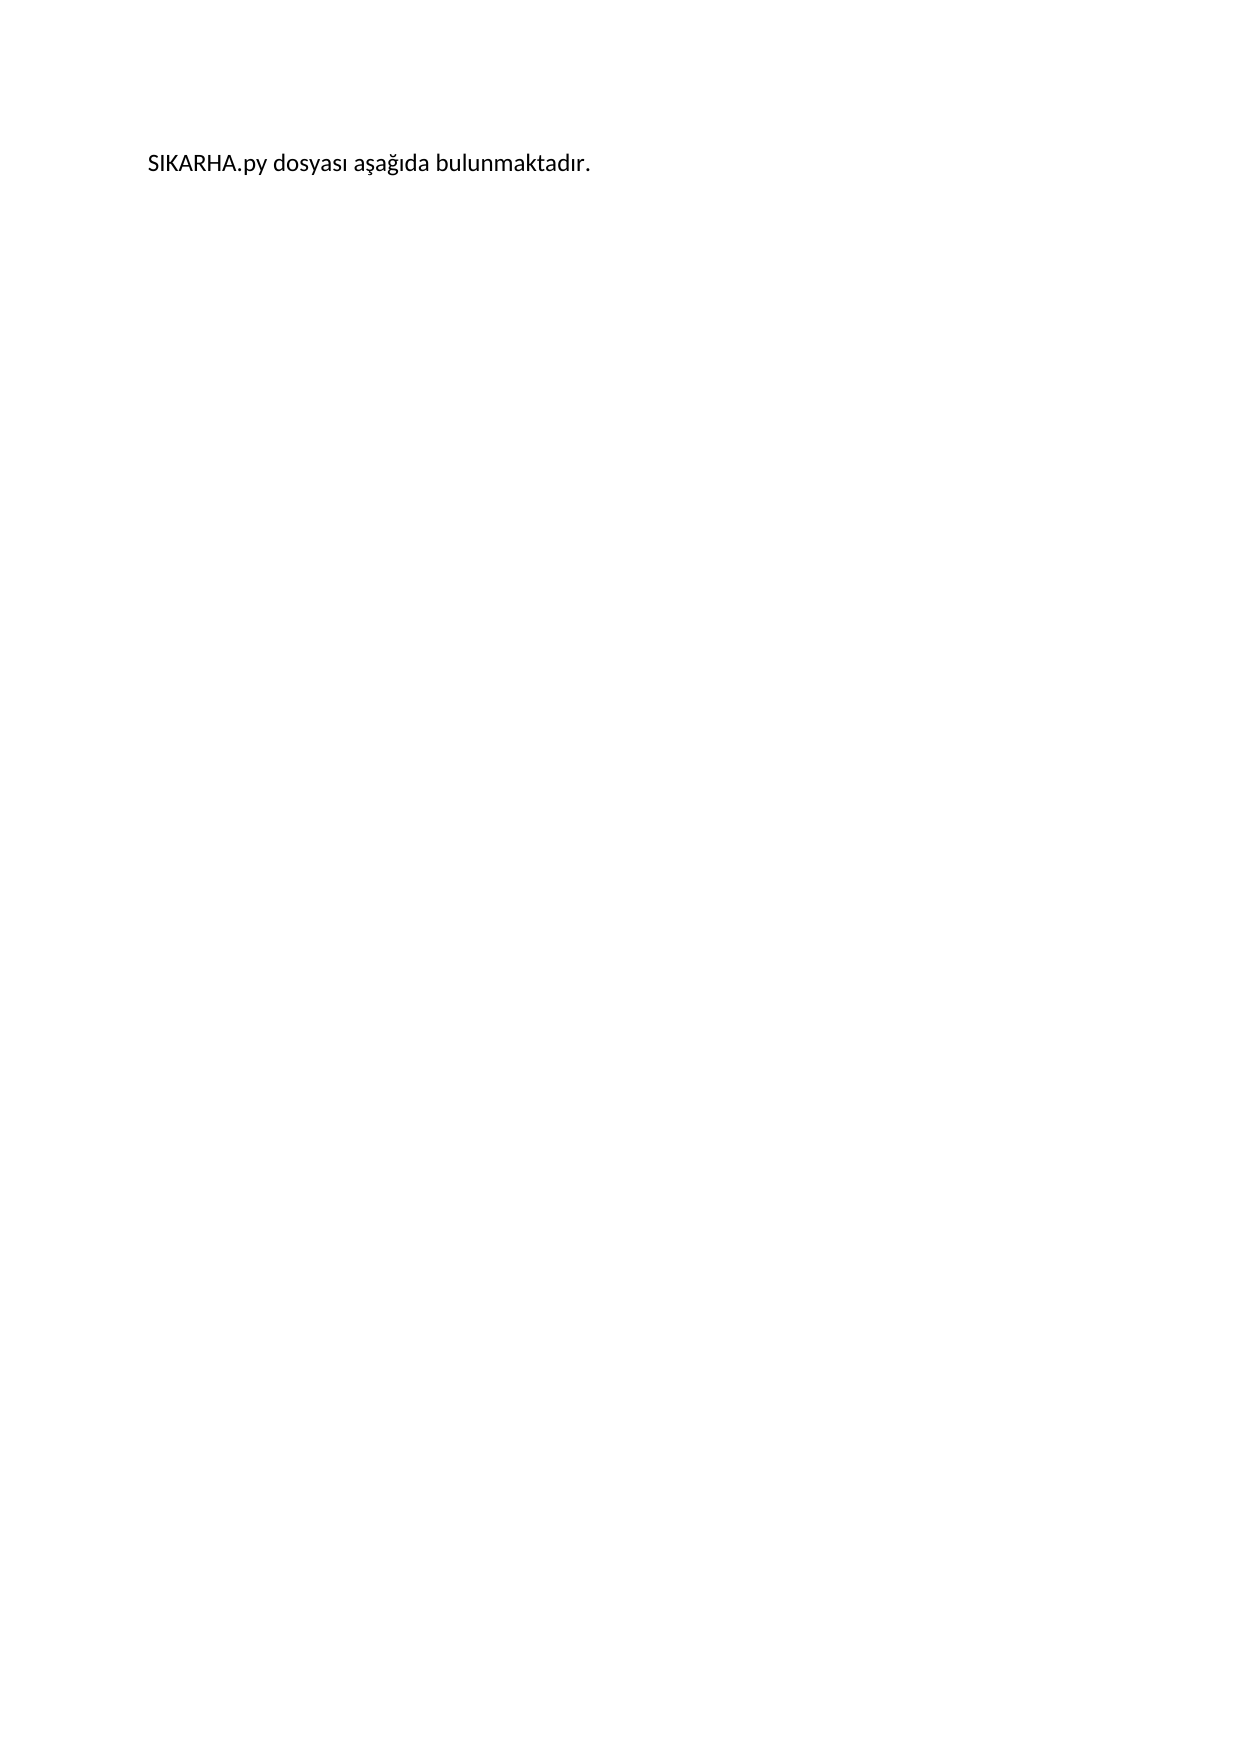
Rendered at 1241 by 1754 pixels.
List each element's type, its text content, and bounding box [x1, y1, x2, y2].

text SIKARHA.py dosyası aşağıda bulunmaktadır. [148, 148, 1093, 178]
